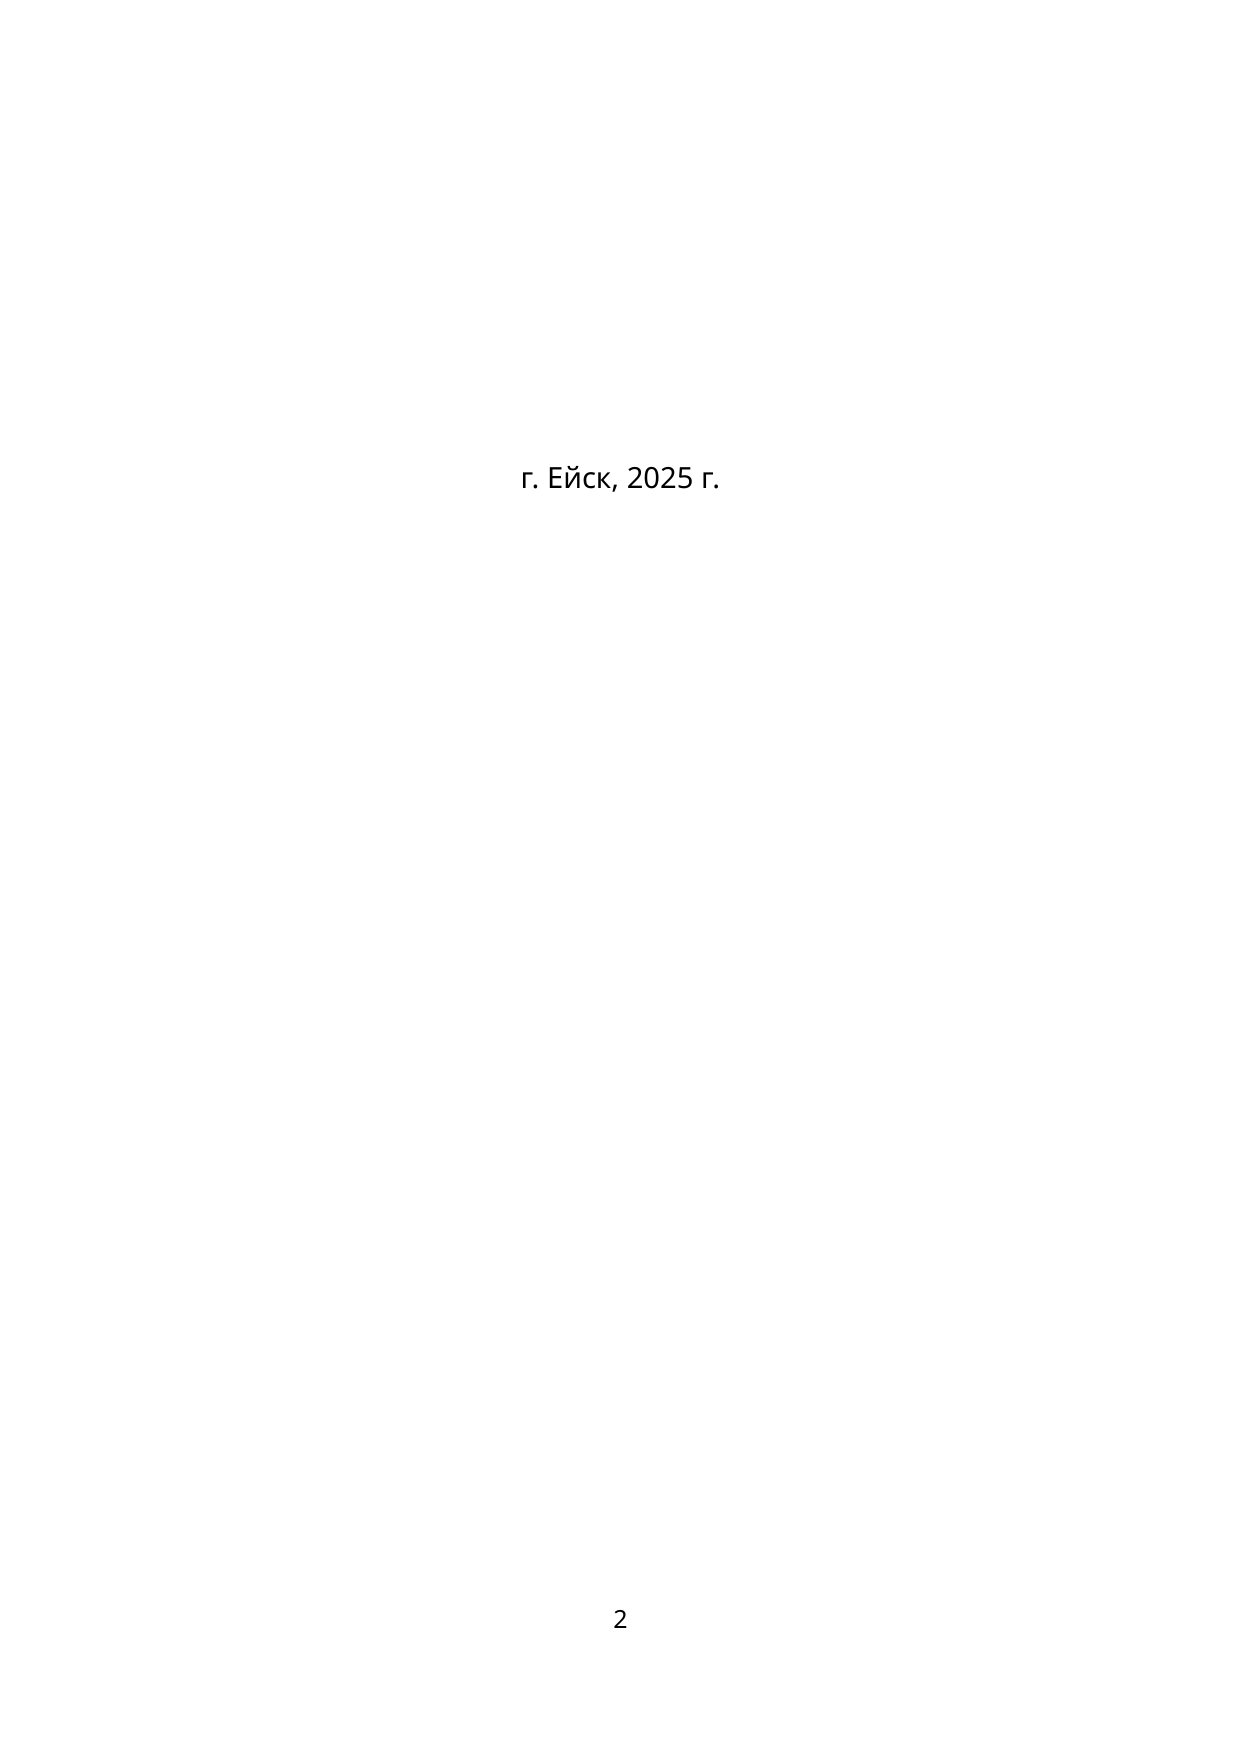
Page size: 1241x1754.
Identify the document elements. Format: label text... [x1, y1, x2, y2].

text г. Ейск, 2025 г. [118, 457, 1122, 497]
